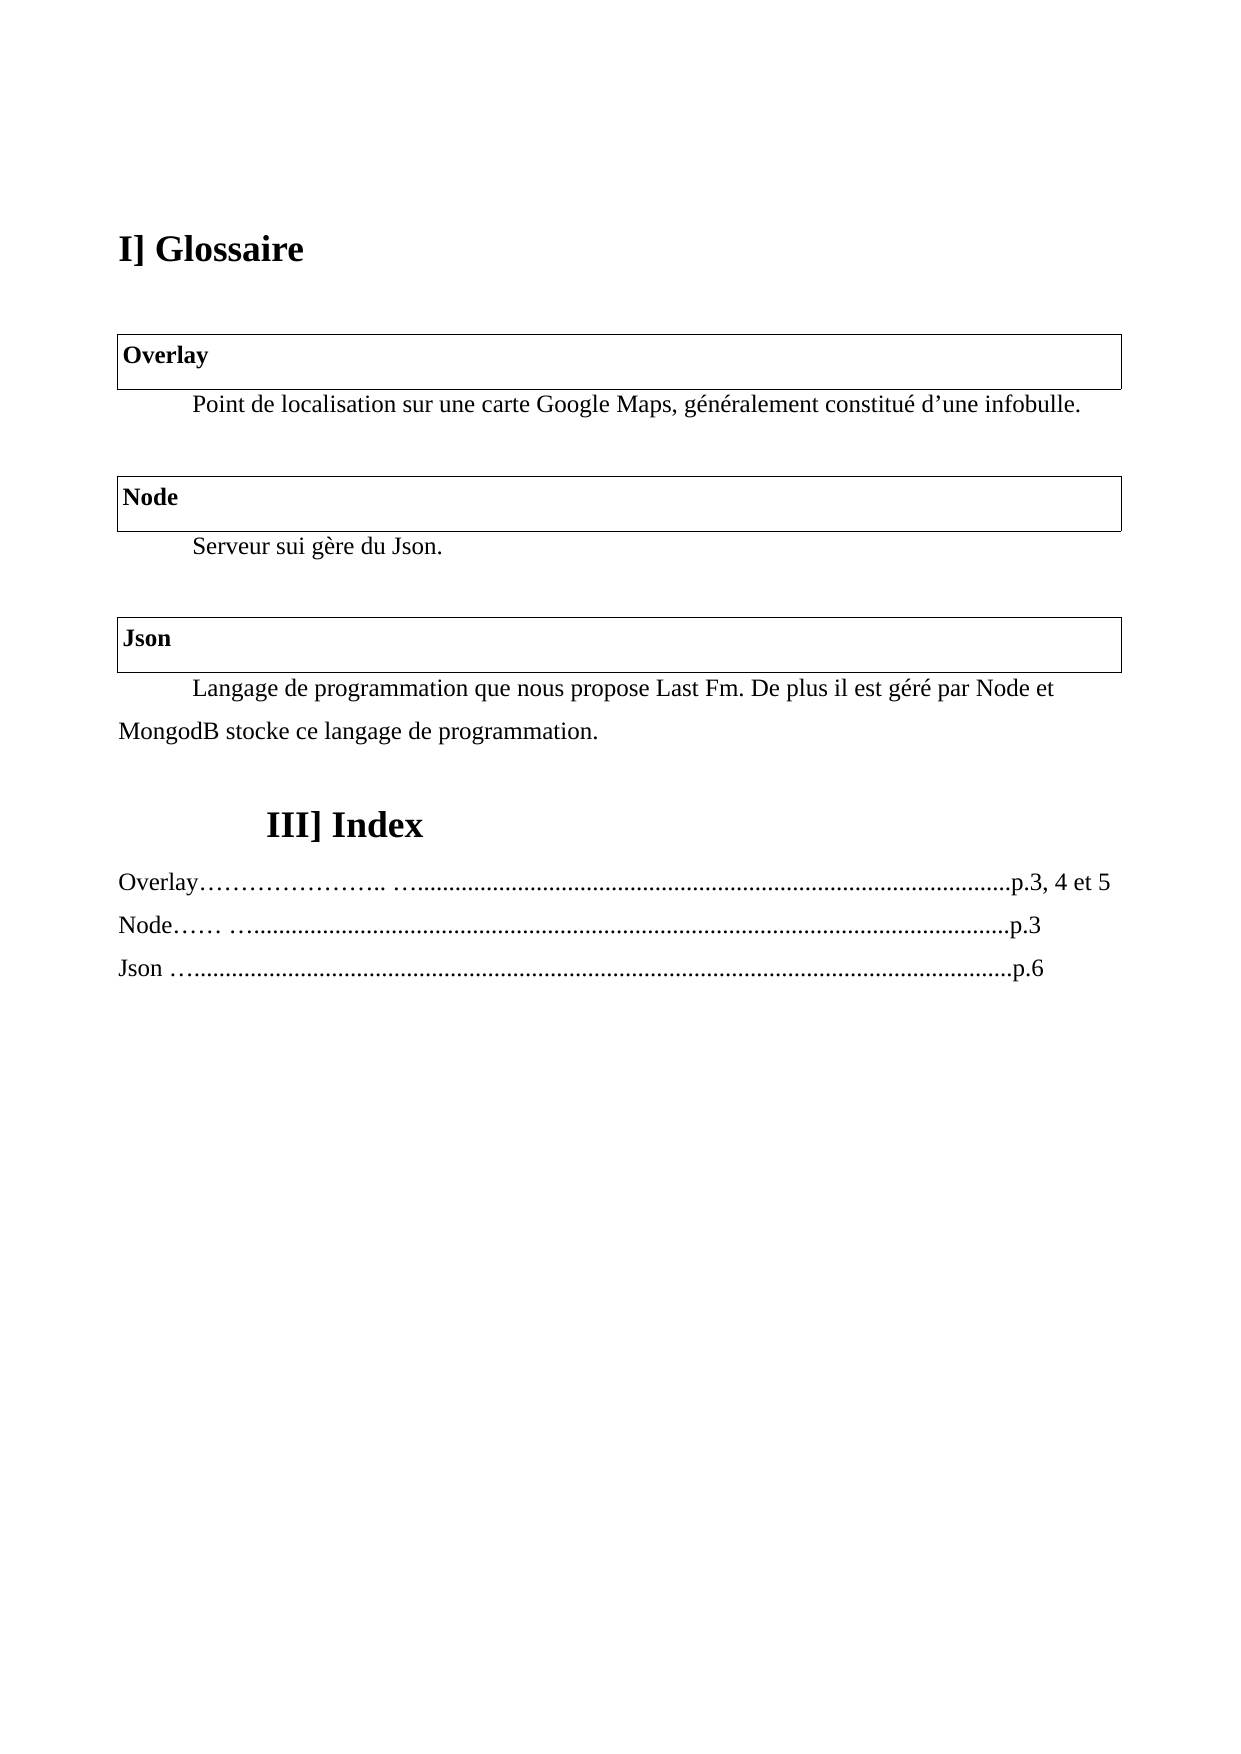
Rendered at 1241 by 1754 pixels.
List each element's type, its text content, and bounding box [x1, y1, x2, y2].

text Langage de programmation que nous propose Last Fm. De plus il est géré par Node et MongodB stocke ce langage de programmation. [118, 673, 1122, 745]
table_header Json [118, 618, 1121, 672]
table_header Node [118, 477, 1121, 531]
text Json …...................................................................................................................................p.6 [118, 953, 1122, 982]
text Overlay………………….. …...............................................................................................p.3, 4 et 5 [118, 867, 1122, 896]
text I] Glossaire [118, 226, 1122, 269]
text Serveur sui gère du Json. [118, 531, 1122, 560]
text III] Index [118, 802, 1122, 845]
table_header Overlay [118, 335, 1121, 389]
text Node…… ….........................................................................................................................p.3 [118, 910, 1122, 939]
text Point de localisation sur une carte Google Maps, généralement constitué d’une infobulle. [118, 389, 1122, 418]
